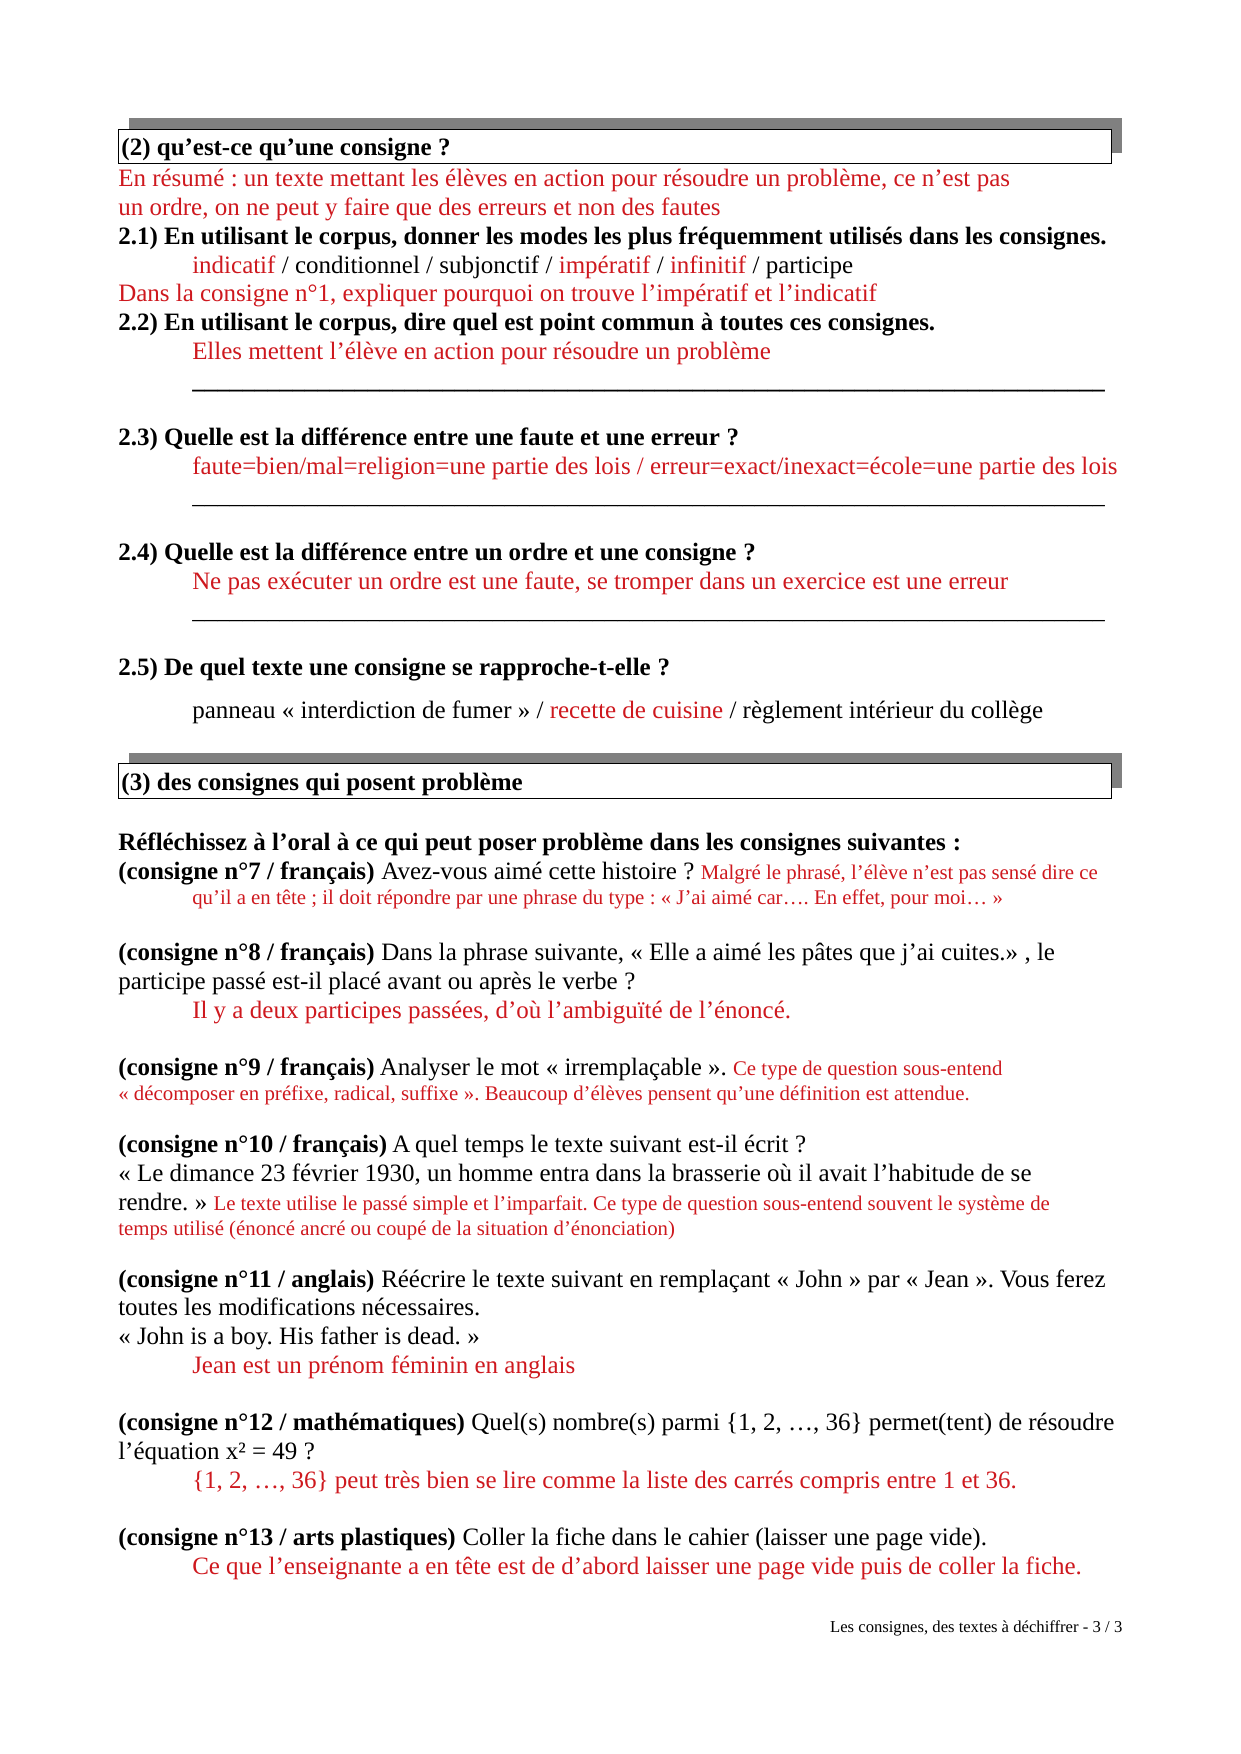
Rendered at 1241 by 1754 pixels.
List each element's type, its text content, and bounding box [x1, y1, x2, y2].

text (consigne n°13 / arts plastiques) Coller la fiche dans le cahier (laisser une page vide). [118, 1522, 1122, 1551]
text (consigne n°12 / mathématiques) Quel(s) nombre(s) parmi {1, 2, …, 36} permet(tent) de résoudre l’équation x² = 49 ? [118, 1407, 1122, 1465]
text Jean est un prénom féminin en anglais [118, 1350, 1122, 1379]
text (consigne n°11 / anglais) Réécrire le texte suivant en remplaçant « John » par « Jean ». Vous ferez toutes les modifications nécessaires. [118, 1264, 1122, 1321]
text {1, 2, …, 36} peut très bien se lire comme la liste des carrés compris entre 1 et 36. [118, 1465, 1122, 1494]
text Il y a deux participes passées, d’où l’ambiguïté de l’énoncé. [118, 995, 1122, 1024]
text _________________________________________________________________________ [118, 480, 1122, 508]
text (3) des consignes qui posent problème [119, 764, 1111, 798]
text (consigne n°8 / français) Dans la phrase suivante, « Elle a aimé les pâtes que j’ai cuites.» , le participe passé est-il placé avant ou après le verbe ? [118, 937, 1122, 995]
text 2.1) En utilisant le corpus, donner les modes les plus fréquemment utilisés dans les consignes. [118, 221, 1122, 250]
text Ne pas exécuter un ordre est une faute, se tromper dans un exercice est une erreur [118, 566, 1122, 595]
text (consigne n°7 / français) Avez-vous aimé cette histoire ? Malgré le phrasé, l’élève n’est pas sensé dire ce qu’il a en tête ; il doit répondre par une phrase du type : « J’ai aimé car…. En effet, pour moi… » [118, 856, 1122, 909]
text Réfléchissez à l’oral à ce qui peut poser problème dans les consignes suivantes : [118, 827, 1122, 856]
text un ordre, on ne peut y faire que des erreurs et non des fautes [118, 192, 1122, 221]
text Dans la consigne n°1, expliquer pourquoi on trouve l’impératif et l’indicatif [118, 278, 1122, 307]
text Ce que l’enseignante a en tête est de d’abord laisser une page vide puis de coller la fiche. [118, 1551, 1122, 1580]
text « John is a boy. His father is dead. » [118, 1321, 1122, 1350]
text _________________________________________________________________________ [118, 365, 1122, 393]
text Elles mettent l’élève en action pour résoudre un problème [118, 336, 1122, 365]
text En résumé : un texte mettant les élèves en action pour résoudre un problème, ce n’est pas [118, 163, 1122, 192]
text temps utilisé (énoncé ancré ou coupé de la situation d’énonciation) [118, 1216, 1122, 1239]
text « décomposer en préfixe, radical, suffixe ». Beaucoup d’élèves pensent qu’une définition est attendue. [118, 1081, 1122, 1105]
text (consigne n°10 / français) A quel temps le texte suivant est-il écrit ? [118, 1129, 1122, 1158]
text (2) qu’est-ce qu’une consigne ? [119, 130, 1111, 163]
text indicatif / conditionnel / subjonctif / impératif / infinitif / participe [118, 250, 1122, 278]
text (consigne n°9 / français) Analyser le mot « irremplaçable ». Ce type de question sous-entend [118, 1052, 1122, 1081]
text 2.3) Quelle est la différence entre une faute et une erreur ? [118, 422, 1122, 451]
text « Le dimance 23 février 1930, un homme entra dans la brasserie où il avait l’habitude de se rendre. » Le texte utilise le passé simple et l’imparfait. Ce type de question sous-entend souvent le système de [118, 1158, 1122, 1216]
text _________________________________________________________________________ [118, 595, 1122, 623]
text panneau « interdiction de fumer » / recette de cuisine / règlement intérieur du collège [118, 695, 1122, 724]
text 2.2) En utilisant le corpus, dire quel est point commun à toutes ces consignes. [118, 307, 1122, 336]
text 2.5) De quel texte une consigne se rapproche-t-elle ? [118, 652, 1122, 681]
text faute=bien/mal=religion=une partie des lois / erreur=exact/inexact=école=une partie des lois [118, 451, 1122, 480]
text 2.4) Quelle est la différence entre un ordre et une consigne ? [118, 537, 1122, 566]
